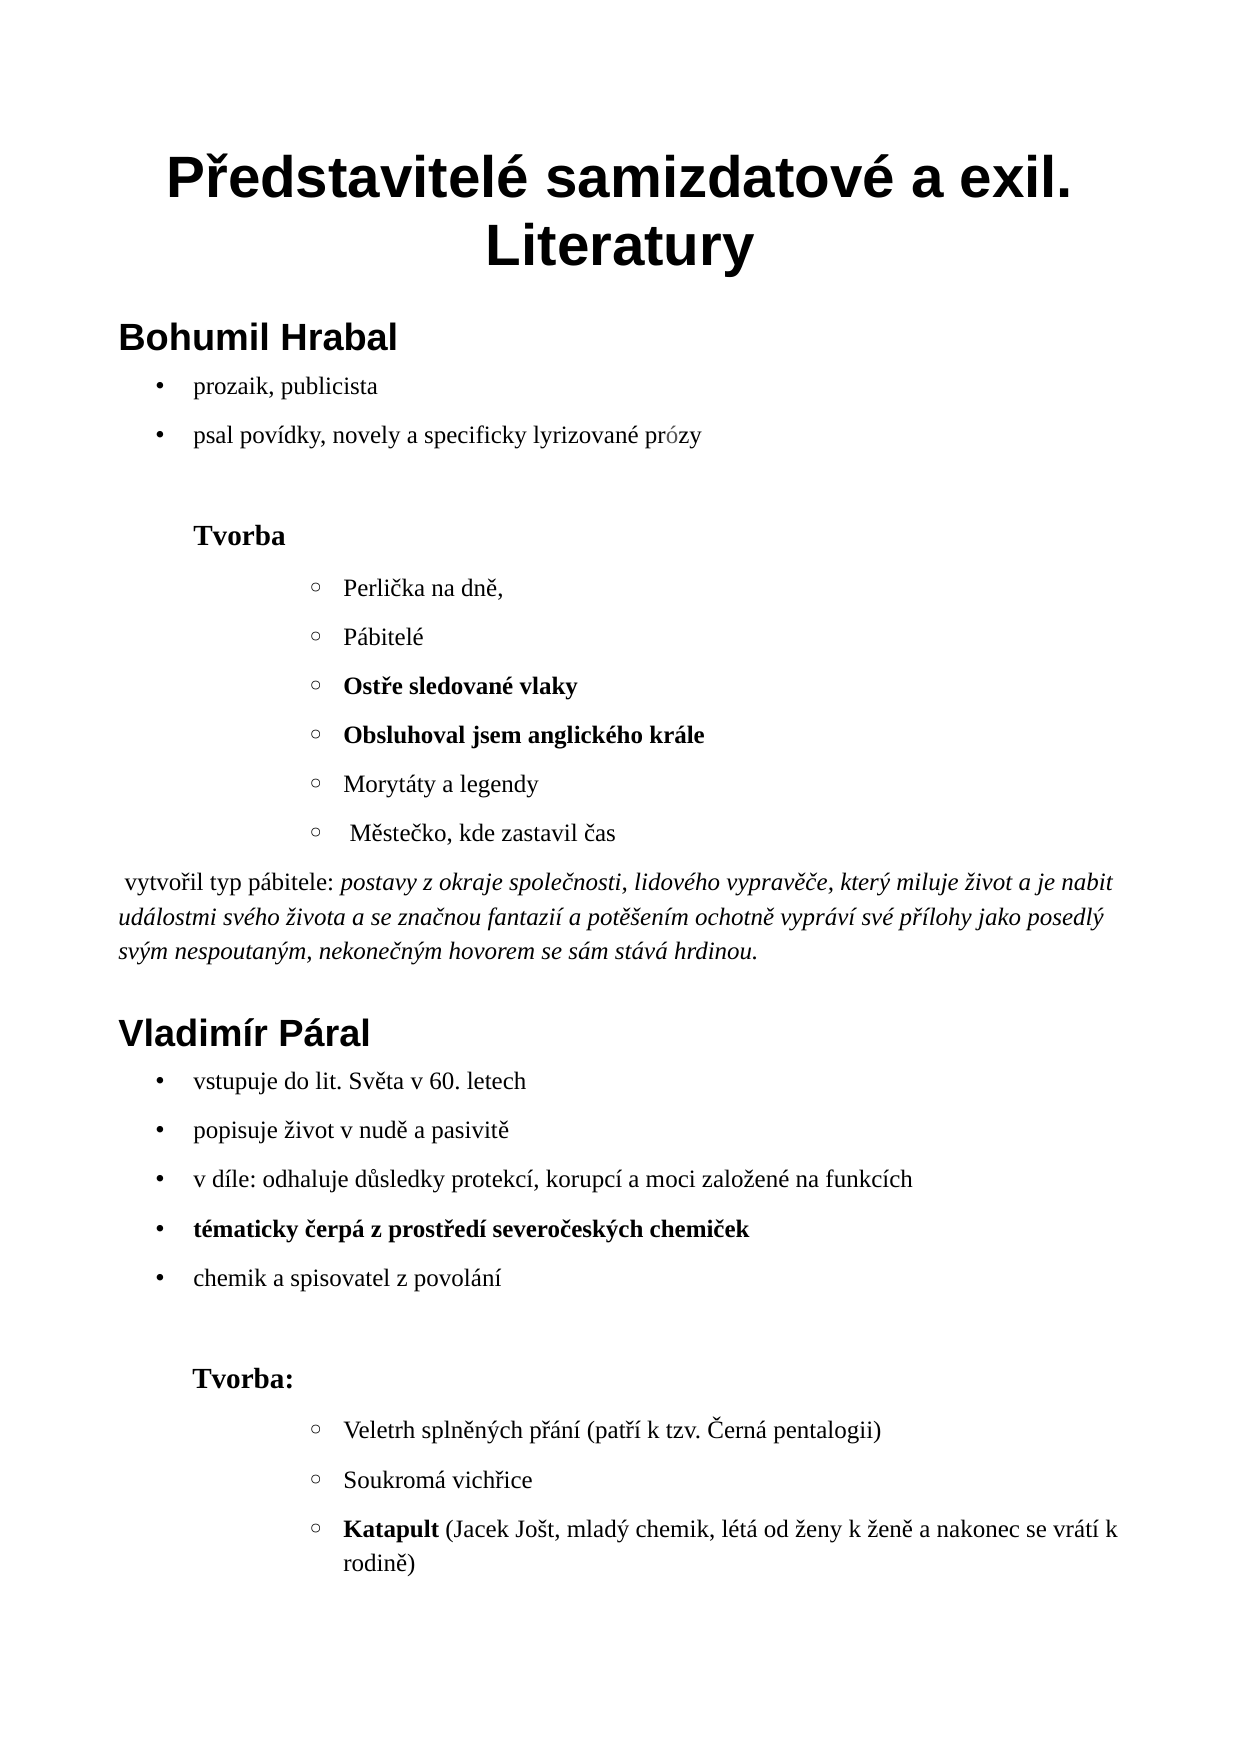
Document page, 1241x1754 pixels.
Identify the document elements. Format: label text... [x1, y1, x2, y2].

subtitle Vladimír Páral [118, 1010, 1122, 1054]
list Tvorba [156, 518, 1122, 552]
list popisuje život v nudě a pasivitě [156, 1116, 1122, 1144]
list Katapult (Jacek Jošt, mladý chemik, létá od ženy k ženě a nakonec se vrátí k rodině) [306, 1514, 1122, 1577]
list Ostře sledované vlaky [306, 671, 1122, 700]
title Představitelé samizdatové a exil. Literatury [118, 143, 1122, 277]
list tématicky čerpá z prostředí severočeských chemiček [156, 1214, 1122, 1242]
text vytvořil typ pábitele: postavy z okraje společnosti, lidového vypravěče, který miluje život a je nabit událostmi svého života a se značnou fantazií a potěšením ochotně vypráví své přílohy jako posedlý svým nespoutaným, nekonečným hovorem se sám stává hrdinou. [118, 867, 1122, 965]
list Veletrh splněných přání (patří k tzv. Černá pentalogii) [306, 1416, 1122, 1444]
list prozaik, publicista [156, 371, 1122, 400]
list Městečko, kde zastavil čas [306, 818, 1122, 847]
list psal povídky, novely a specificky lyrizované prózy [156, 420, 1122, 449]
list Obsluhoval jsem anglického krále [306, 720, 1122, 749]
list Pábitelé [306, 622, 1122, 651]
list Perlička na dně, [306, 573, 1122, 602]
list chemik a spisovatel z povolání [156, 1263, 1122, 1291]
list Soukromá vichřice [306, 1465, 1122, 1493]
list Morytáty a legendy [306, 769, 1122, 798]
list v díle: odhaluje důsledky protekcí, korupcí a moci založené na funkcích [156, 1164, 1122, 1193]
subtitle Bohumil Hrabal [118, 315, 1122, 358]
list vstupuje do lit. Světa v 60. letech [156, 1066, 1122, 1095]
text Tvorba: [118, 1361, 1122, 1394]
